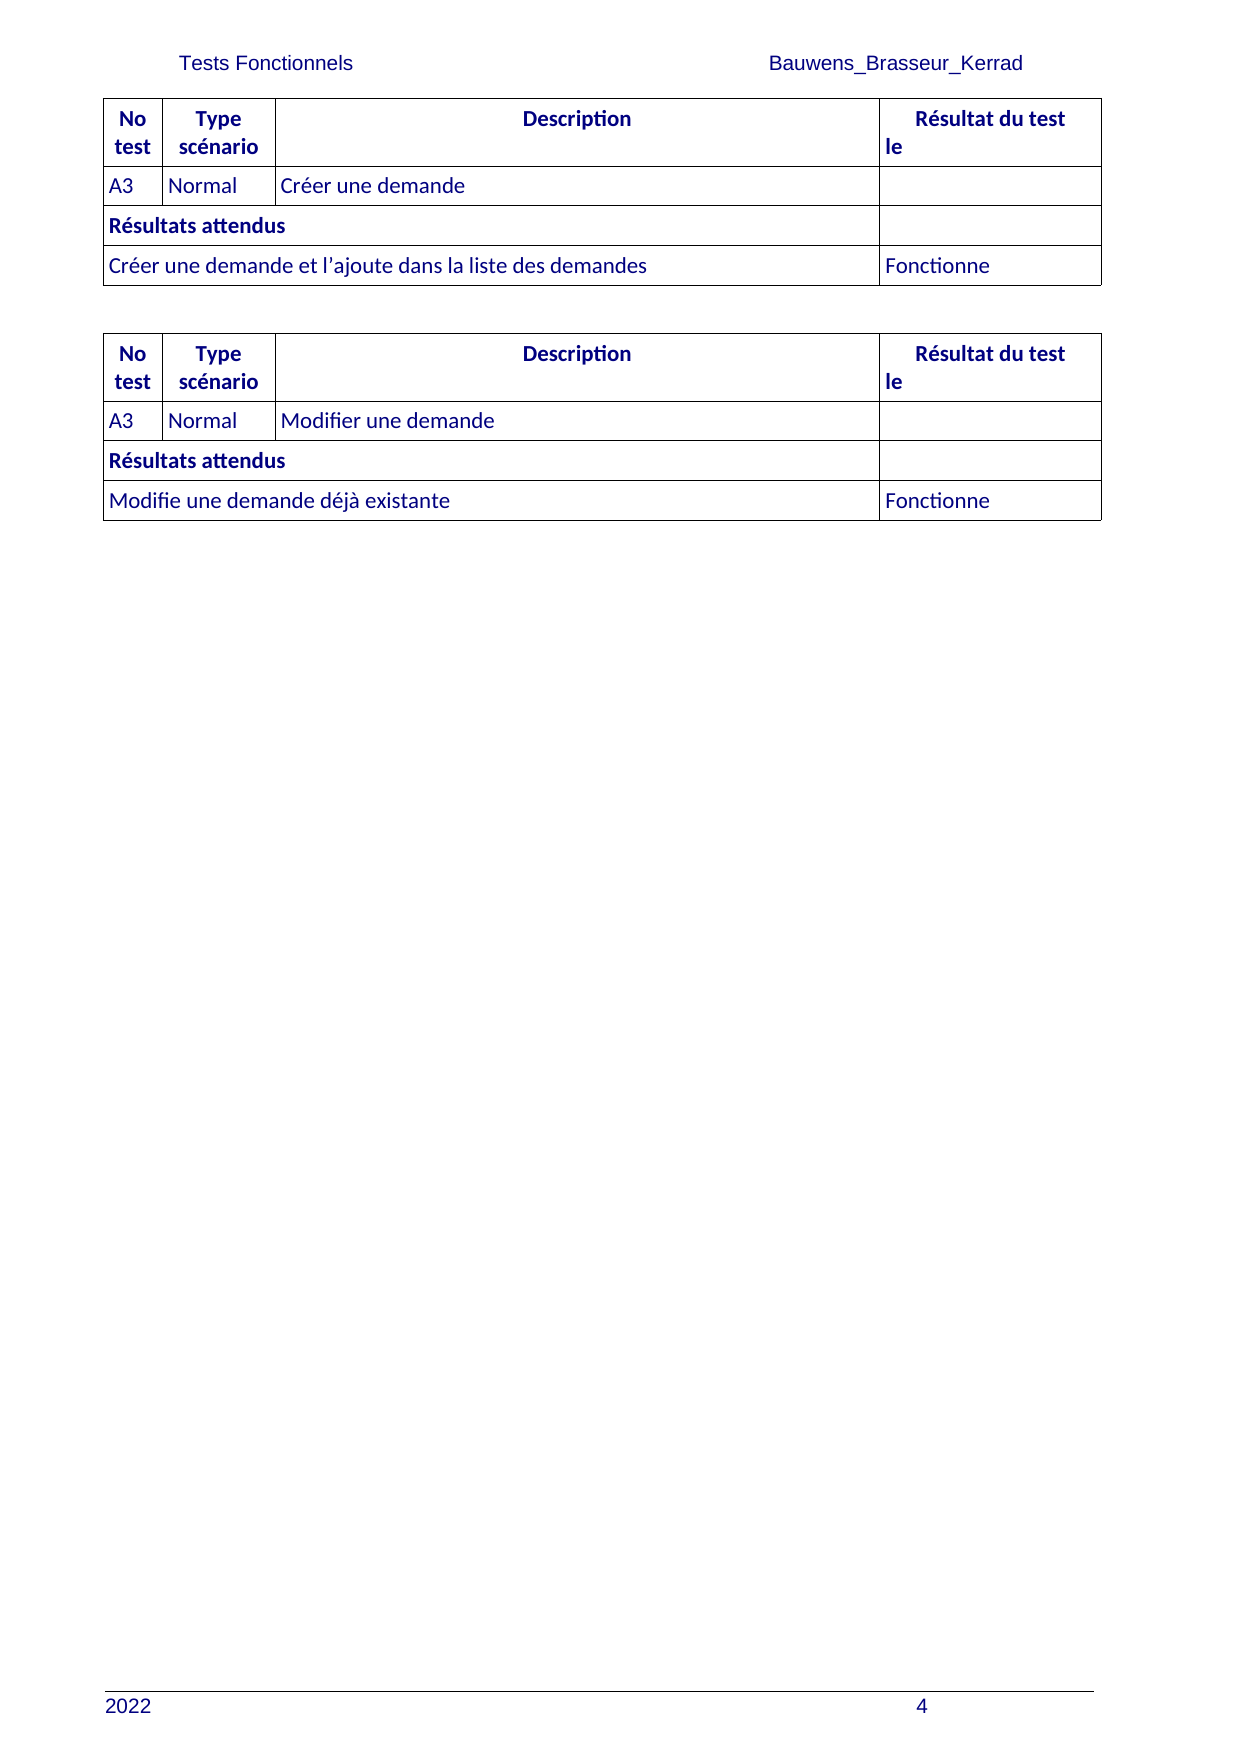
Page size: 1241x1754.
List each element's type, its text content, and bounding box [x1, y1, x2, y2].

table_cell Modifier une demande [276, 402, 879, 440]
table_header Description [276, 99, 879, 166]
table_cell A3 [104, 402, 162, 440]
table_cell Modifie une demande déjà existante [104, 481, 879, 519]
table_cell Fonctionne [880, 246, 1101, 285]
table_header Type scénario [163, 334, 275, 401]
table_cell Normal [163, 402, 275, 440]
table_cell Résultats attendus [104, 441, 879, 480]
table_header Type scénario [163, 99, 275, 166]
table_cell Résultats attendus [104, 206, 879, 245]
table_header No test [104, 99, 162, 166]
table_cell Créer une demande [276, 167, 879, 205]
table_cell [880, 402, 1101, 440]
table_header Résultat du test le [880, 334, 1101, 401]
table_cell [880, 441, 1101, 480]
table_header Description [276, 334, 879, 401]
table_cell Fonctionne [880, 481, 1101, 519]
table_cell Créer une demande et l’ajoute dans la liste des demandes [104, 246, 879, 285]
table_cell [880, 206, 1101, 245]
table_cell [880, 167, 1101, 205]
table_header No test [104, 334, 162, 401]
table_cell A3 [104, 167, 162, 205]
table_header Résultat du test le [880, 99, 1101, 166]
table_cell Normal [163, 167, 275, 205]
